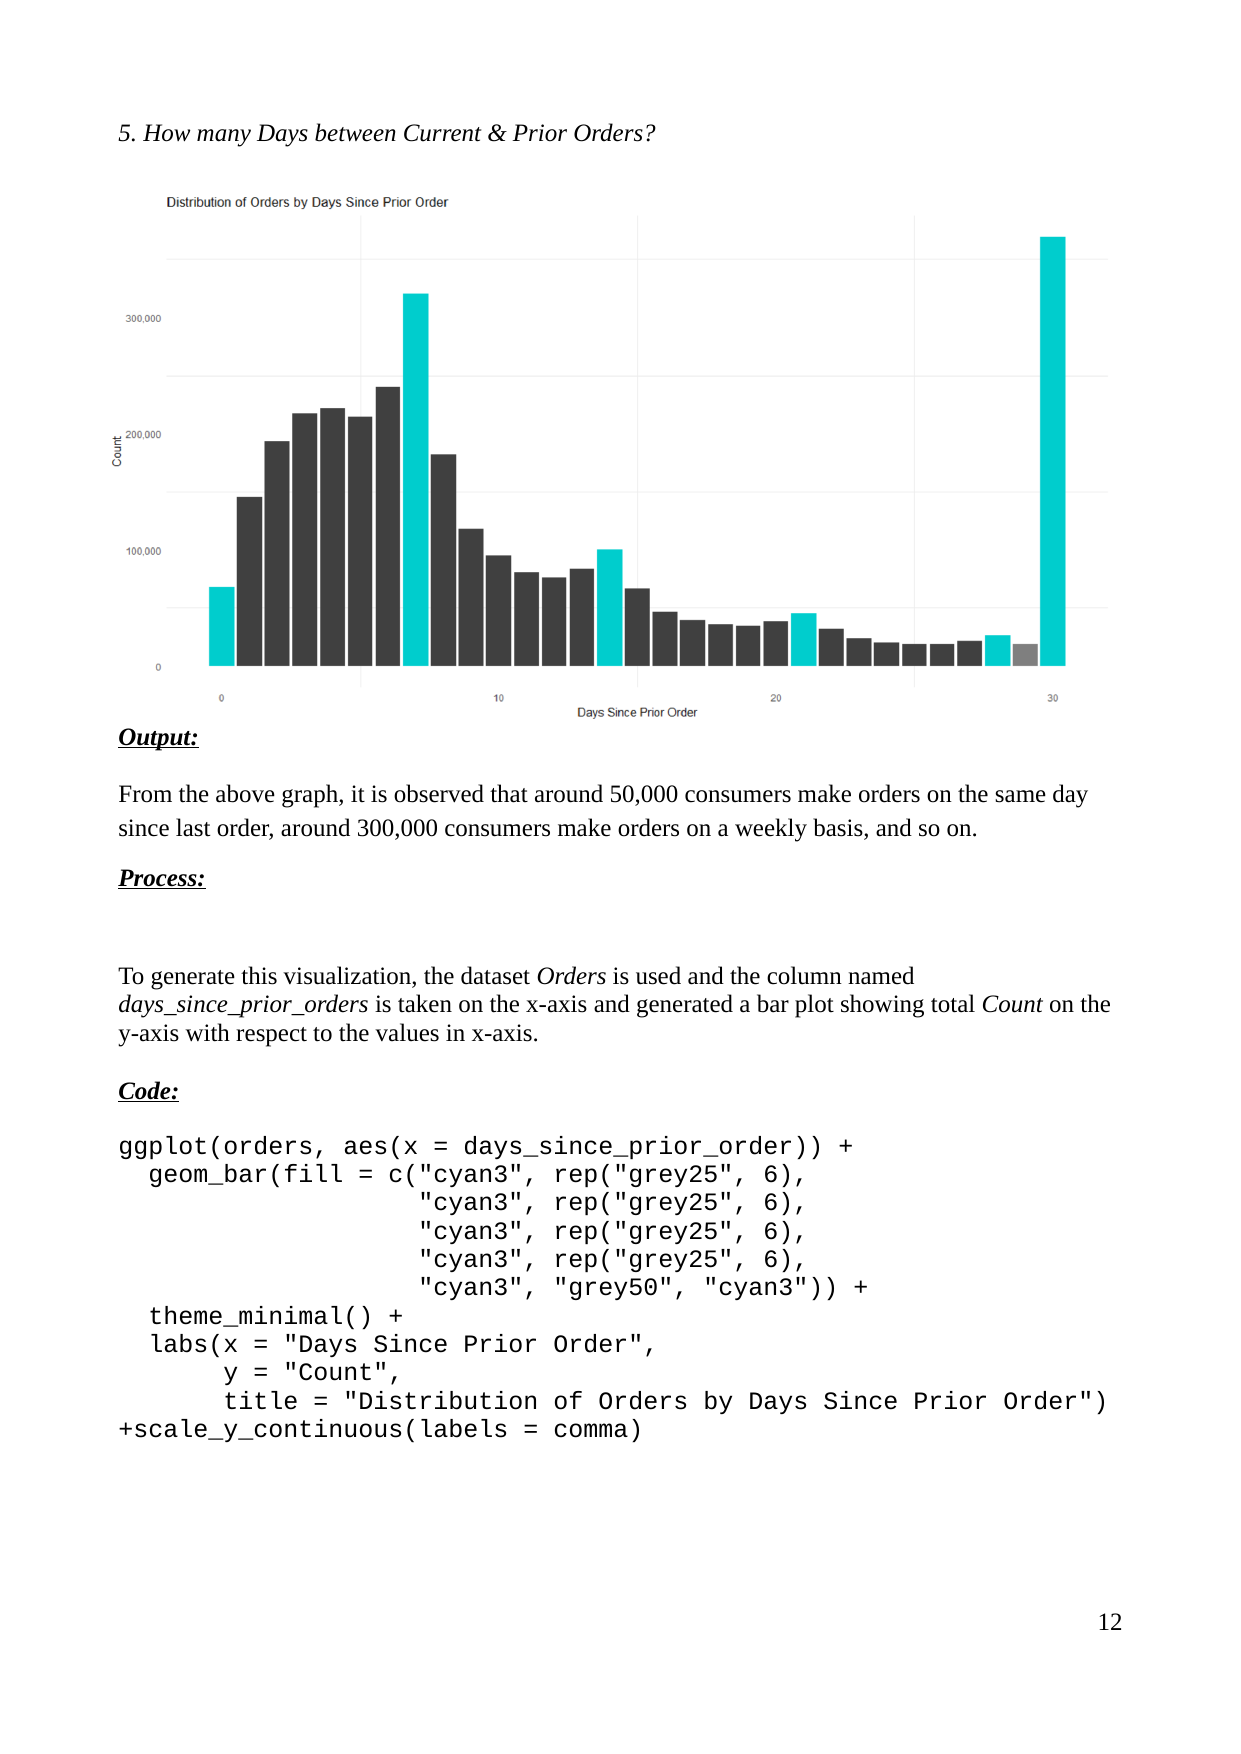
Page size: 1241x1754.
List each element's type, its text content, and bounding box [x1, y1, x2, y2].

text From the above graph, it is observed that around 50,000 consumers make orders on the same day since last order, around 300,000 consumers make orders on a weekly basis, and so on. [118, 779, 1122, 842]
text "cyan3", rep("grey25", 6), [118, 1190, 1122, 1218]
text Output: [118, 183, 1122, 750]
text "cyan3", rep("grey25", 6), [118, 1218, 1122, 1247]
text To generate this visualization, the dataset Orders is used and the column named days_since_prior_orders is taken on the x-axis and generated a bar plot showing total Count on the y-axis with respect to the values in x-axis. [118, 961, 1122, 1047]
text Process: [118, 863, 1122, 891]
text "cyan3", "grey50", "cyan3")) + [118, 1275, 1122, 1303]
text 5. How many Days between Current & Prior Orders? [118, 118, 1122, 147]
text labs(x = "Days Since Prior Order", [118, 1332, 1122, 1360]
text ggplot(orders, aes(x = days_since_prior_order)) + [118, 1133, 1122, 1162]
text geom_bar(fill = c("cyan3", rep("grey25", 6), [118, 1162, 1122, 1190]
text "cyan3", rep("grey25", 6), [118, 1247, 1122, 1275]
text theme_minimal() + [118, 1303, 1122, 1332]
text title = "Distribution of Orders by Days Since Prior Order") +scale_y_continuous(labels = comma) [118, 1388, 1122, 1445]
picture [107, 192, 1112, 722]
text Code: [118, 1076, 1122, 1104]
text y = "Count", [118, 1360, 1122, 1388]
